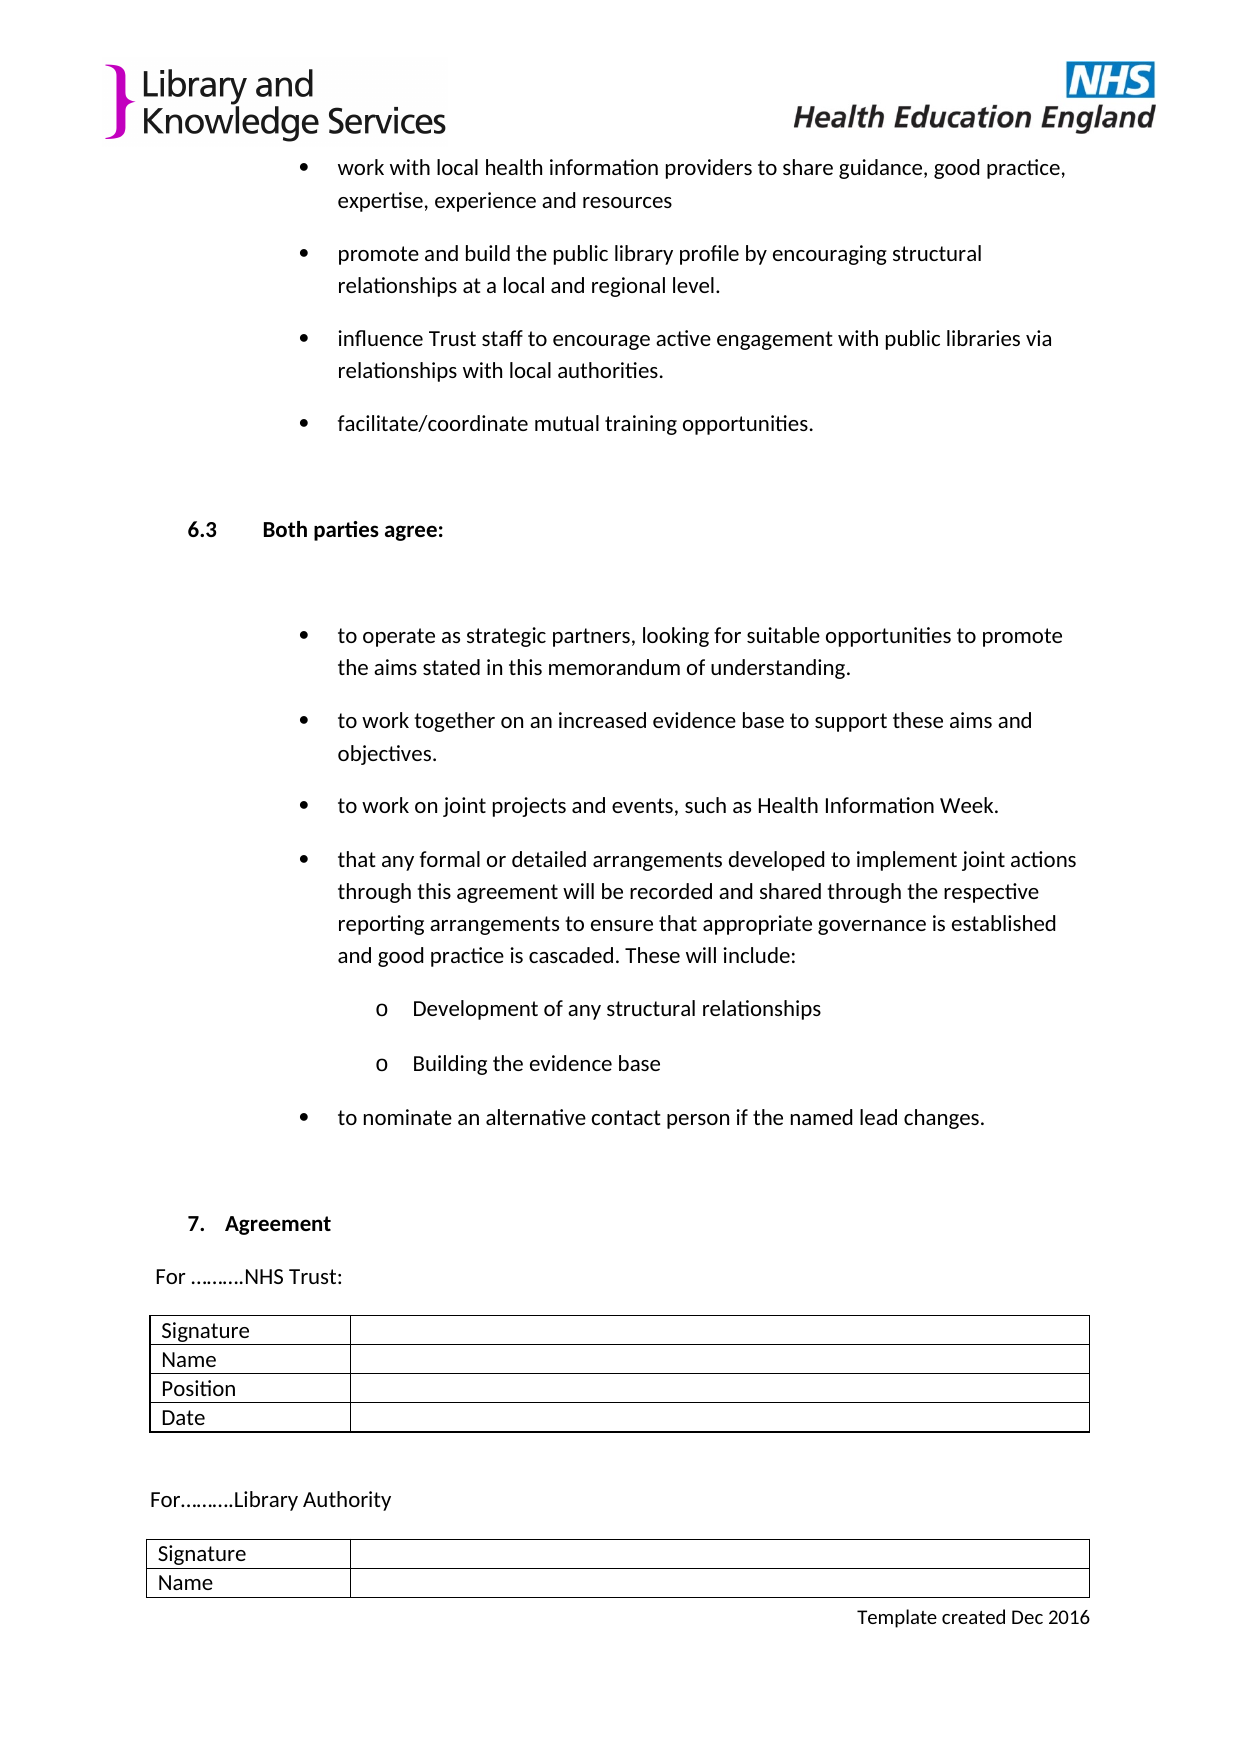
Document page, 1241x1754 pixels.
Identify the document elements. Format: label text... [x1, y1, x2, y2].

table_header Signature [151, 1316, 350, 1344]
list that any formal or detailed arrangements developed to implement joint actions through this agreement will be recorded and shared through the respective reporting arrangements to ensure that appropriate governance is established and good practice is cascaded. These will include: [300, 845, 1090, 969]
list to operate as strategic partners, looking for suitable opportunities to promote the aims stated in this memorandum of understanding. [300, 621, 1090, 681]
table_cell [351, 1569, 1089, 1597]
table_cell Date [151, 1403, 350, 1431]
list work with local health information providers to share guidance, good practice, expertise, experience and resources [300, 153, 1090, 214]
table_cell [351, 1374, 1089, 1402]
list to work together on an increased evidence base to support these aims and objectives. [300, 706, 1090, 767]
text For……….Library Authority [150, 1485, 1090, 1513]
table_header Signature [147, 1540, 350, 1567]
list Development of any structural relationships [375, 994, 1090, 1023]
table_header [351, 1316, 1089, 1344]
table_cell [351, 1403, 1089, 1431]
text For ……….NHS Trust: [150, 1262, 1090, 1290]
list Agreement [187, 1209, 1090, 1237]
list Both parties agree: [187, 515, 1090, 543]
list influence Trust staff to encourage active engagement with public libraries via relationships with local authorities. [300, 324, 1090, 384]
table_cell Name [151, 1345, 350, 1373]
table_header [351, 1540, 1089, 1567]
list to nominate an alternative contact person if the named lead changes. [300, 1103, 1090, 1131]
table_cell Name [147, 1569, 350, 1597]
table_cell [351, 1345, 1089, 1373]
list promote and build the public library profile by encouraging structural relationships at a local and regional level. [300, 239, 1090, 299]
list Building the evidence base [375, 1049, 1090, 1078]
list facilitate/coordinate mutual training opportunities. [300, 409, 1090, 437]
list to work on joint projects and events, such as Health Information Week. [300, 792, 1090, 820]
table_cell Position [151, 1374, 350, 1402]
